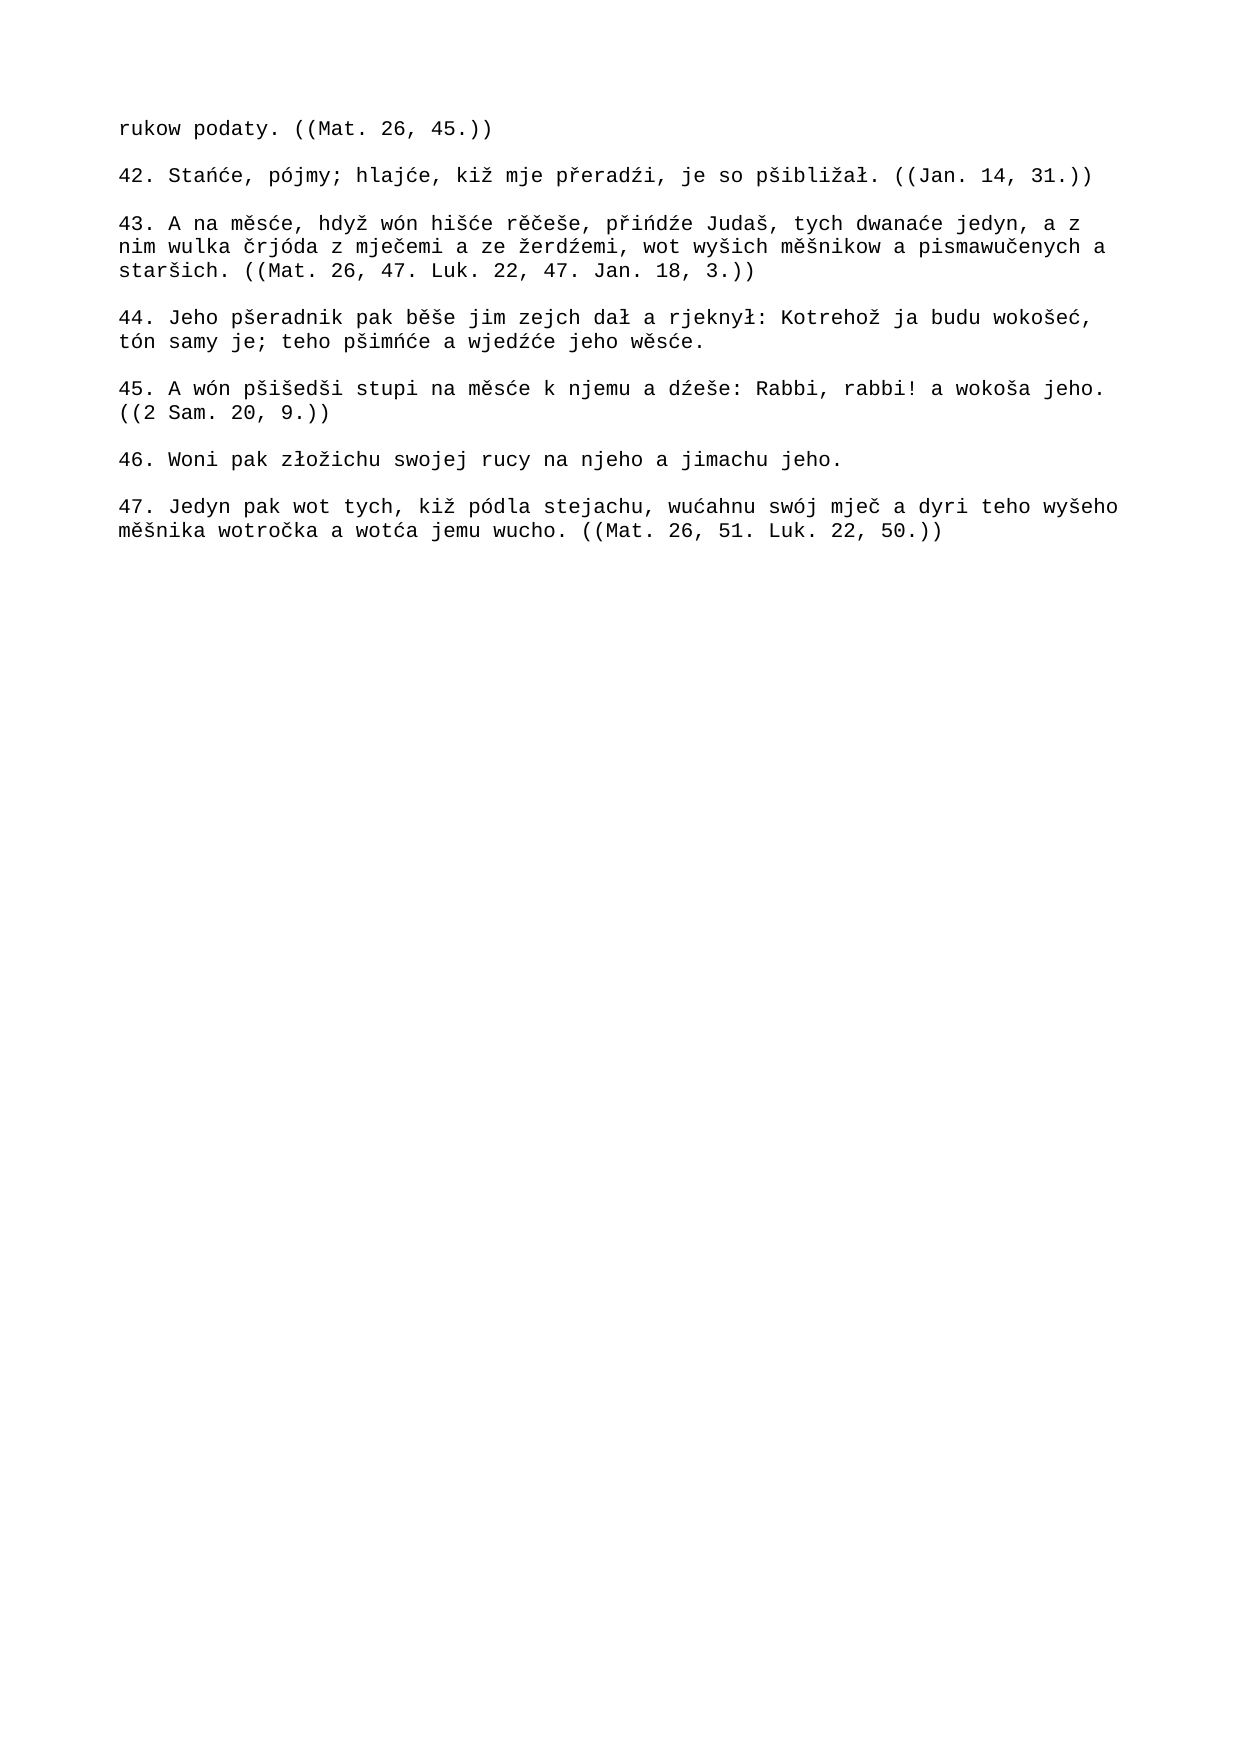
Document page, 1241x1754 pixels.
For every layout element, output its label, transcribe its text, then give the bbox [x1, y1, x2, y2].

text 44. Jeho pšeradnik pak běše jim zejch dał a rjeknył: Kotrehož ja budu wokošeć, tón samy je; teho pšimńće a wjedźće jeho wěsće. [118, 307, 1122, 354]
text 46. Woni pak złožichu swojej rucy na njeho a jimachu jeho. [118, 449, 1122, 473]
text 42. Stańće, pójmy; hlajće, kiž mje přeradźi, je so pšibližał. ((Jan. 14, 31.)) [118, 165, 1122, 189]
text 47. Jedyn pak wot tych, kiž pódla stejachu, wućahnu swój mječ a dyri teho wyšeho měšnika wotročka a wotća jemu wucho. ((Mat. 26, 51. Luk. 22, 50.)) [118, 496, 1122, 544]
text 45. A wón pšišedši stupi na měsće k njemu a dźeše: Rabbi, rabbi! a wokoša jeho. ((2 Sam. 20, 9.)) [118, 378, 1122, 426]
text 43. A na měsće, hdyž wón hišće rěčeše, přińdźe Judaš, tych dwanaće jedyn, a z nim wulka črjóda z mječemi a ze žerdźemi, wot wyšich měšnikow a pismawučenych a staršich. ((Mat. 26, 47. Luk. 22, 47. Jan. 18, 3.)) [118, 213, 1122, 284]
text rukow podaty. ((Mat. 26, 45.)) [118, 118, 1122, 142]
